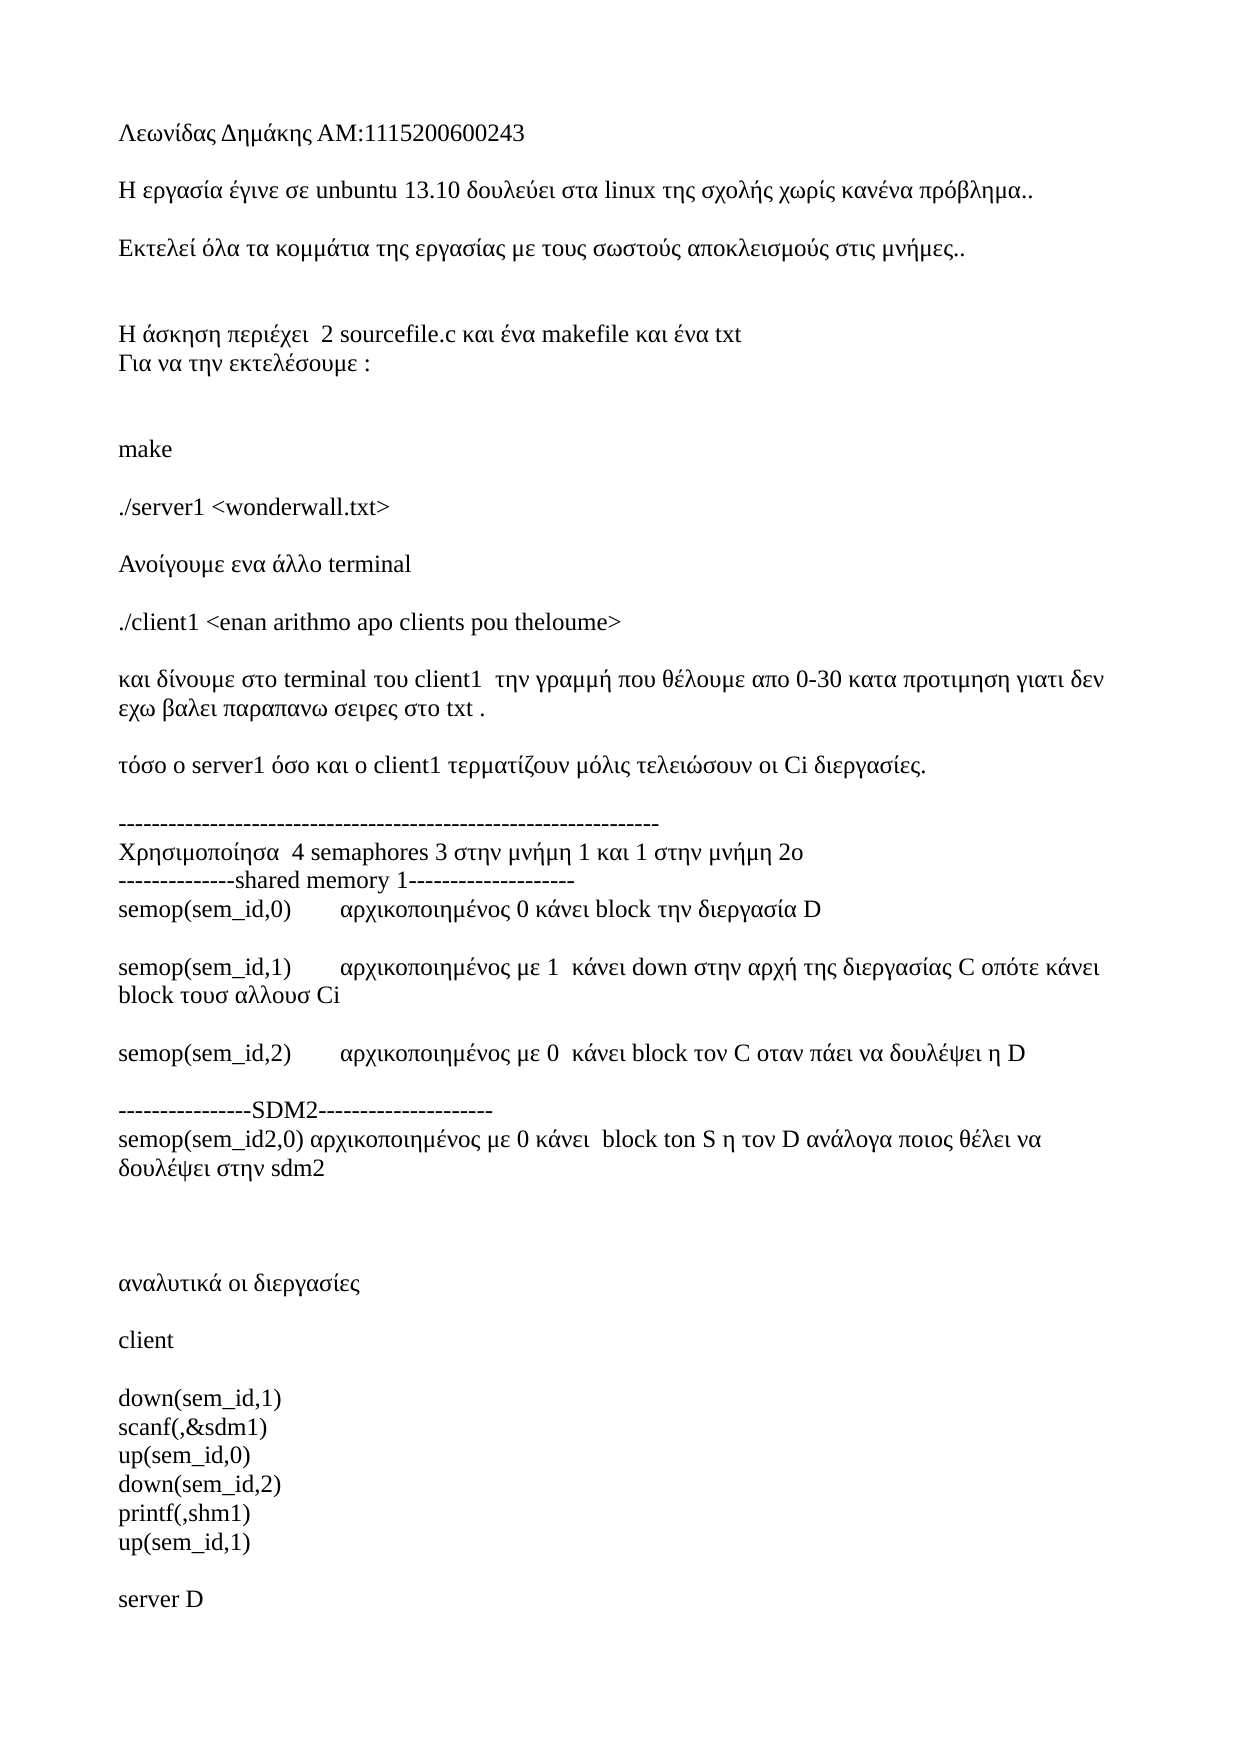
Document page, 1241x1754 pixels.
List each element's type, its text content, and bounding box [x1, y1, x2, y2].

text Η εργασία έγινε σε unbuntu 13.10 δουλεύει στα linux της σχολής χωρίς κανένα πρόβλημα.. [118, 176, 1122, 204]
text και δίνουμε στο terminal του client1 την γραμμή που θέλουμε απο 0-30 κατα προτιμηση γιατι δεν εχω βαλει παραπανω σειρες στο txt . [118, 664, 1122, 722]
text Εκτελεί όλα τα κομμάτια της εργασίας με τους σωστούς αποκλεισμούς στις μνήμες.. [118, 233, 1122, 262]
text scanf(,&sdm1) [118, 1412, 1122, 1441]
text Η άσκηση περιέχει 2 sourcefile.c και ένα makefile και ένα txt [118, 319, 1122, 348]
text ----------------SDM2--------------------- [118, 1096, 1122, 1124]
text Ανοίγουμε ενα άλλο terminal [118, 549, 1122, 578]
text client [118, 1326, 1122, 1354]
text printf(,shm1) [118, 1498, 1122, 1527]
text up(sem_id,1) [118, 1527, 1122, 1556]
text Λεωνίδας Δημάκης ΑΜ:1115200600243 [118, 118, 1122, 147]
text semop(sem_id,1) αρχικοποιημένος με 1 κάνει down στην αρχή της διεργασίας C οπότε κάνει block τουσ αλλουσ Ci [118, 952, 1122, 1009]
text ./server1 <wonderwall.txt> [118, 492, 1122, 521]
text ----------------------------------------------------------------- [118, 808, 1122, 837]
text αναλυτικά οι διεργασίες [118, 1268, 1122, 1297]
text make [118, 434, 1122, 463]
text server D [118, 1584, 1122, 1613]
text Χρησιμοποίησα 4 semaphores 3 στην μνήμη 1 και 1 στην μνήμη 2ο [118, 837, 1122, 866]
text τόσο ο server1 όσο και ο client1 τερματίζουν μόλις τελειώσουν οι Ci διεργασίες. [118, 751, 1122, 779]
text semop(sem_id,2) αρχικοποιημένος με 0 κάνει block τον C οταν πάει να δουλέψει η D [118, 1038, 1122, 1067]
text down(sem_id,2) [118, 1469, 1122, 1498]
text semop(sem_id,0) αρχικοποιημένος 0 κάνει block την διεργασία D [118, 894, 1122, 923]
text --------------shared memory 1-------------------- [118, 866, 1122, 894]
text ./client1 <enan arithmo apo clients pou theloume> [118, 607, 1122, 636]
text down(sem_id,1) [118, 1383, 1122, 1412]
text Για να την εκτελέσουμε : [118, 348, 1122, 377]
text up(sem_id,0) [118, 1441, 1122, 1469]
text semop(sem_id2,0) αρχικοποιημένος με 0 κάνει block ton S η τον D ανάλογα ποιος θέλει να δουλέψει στην sdm2 [118, 1124, 1122, 1182]
